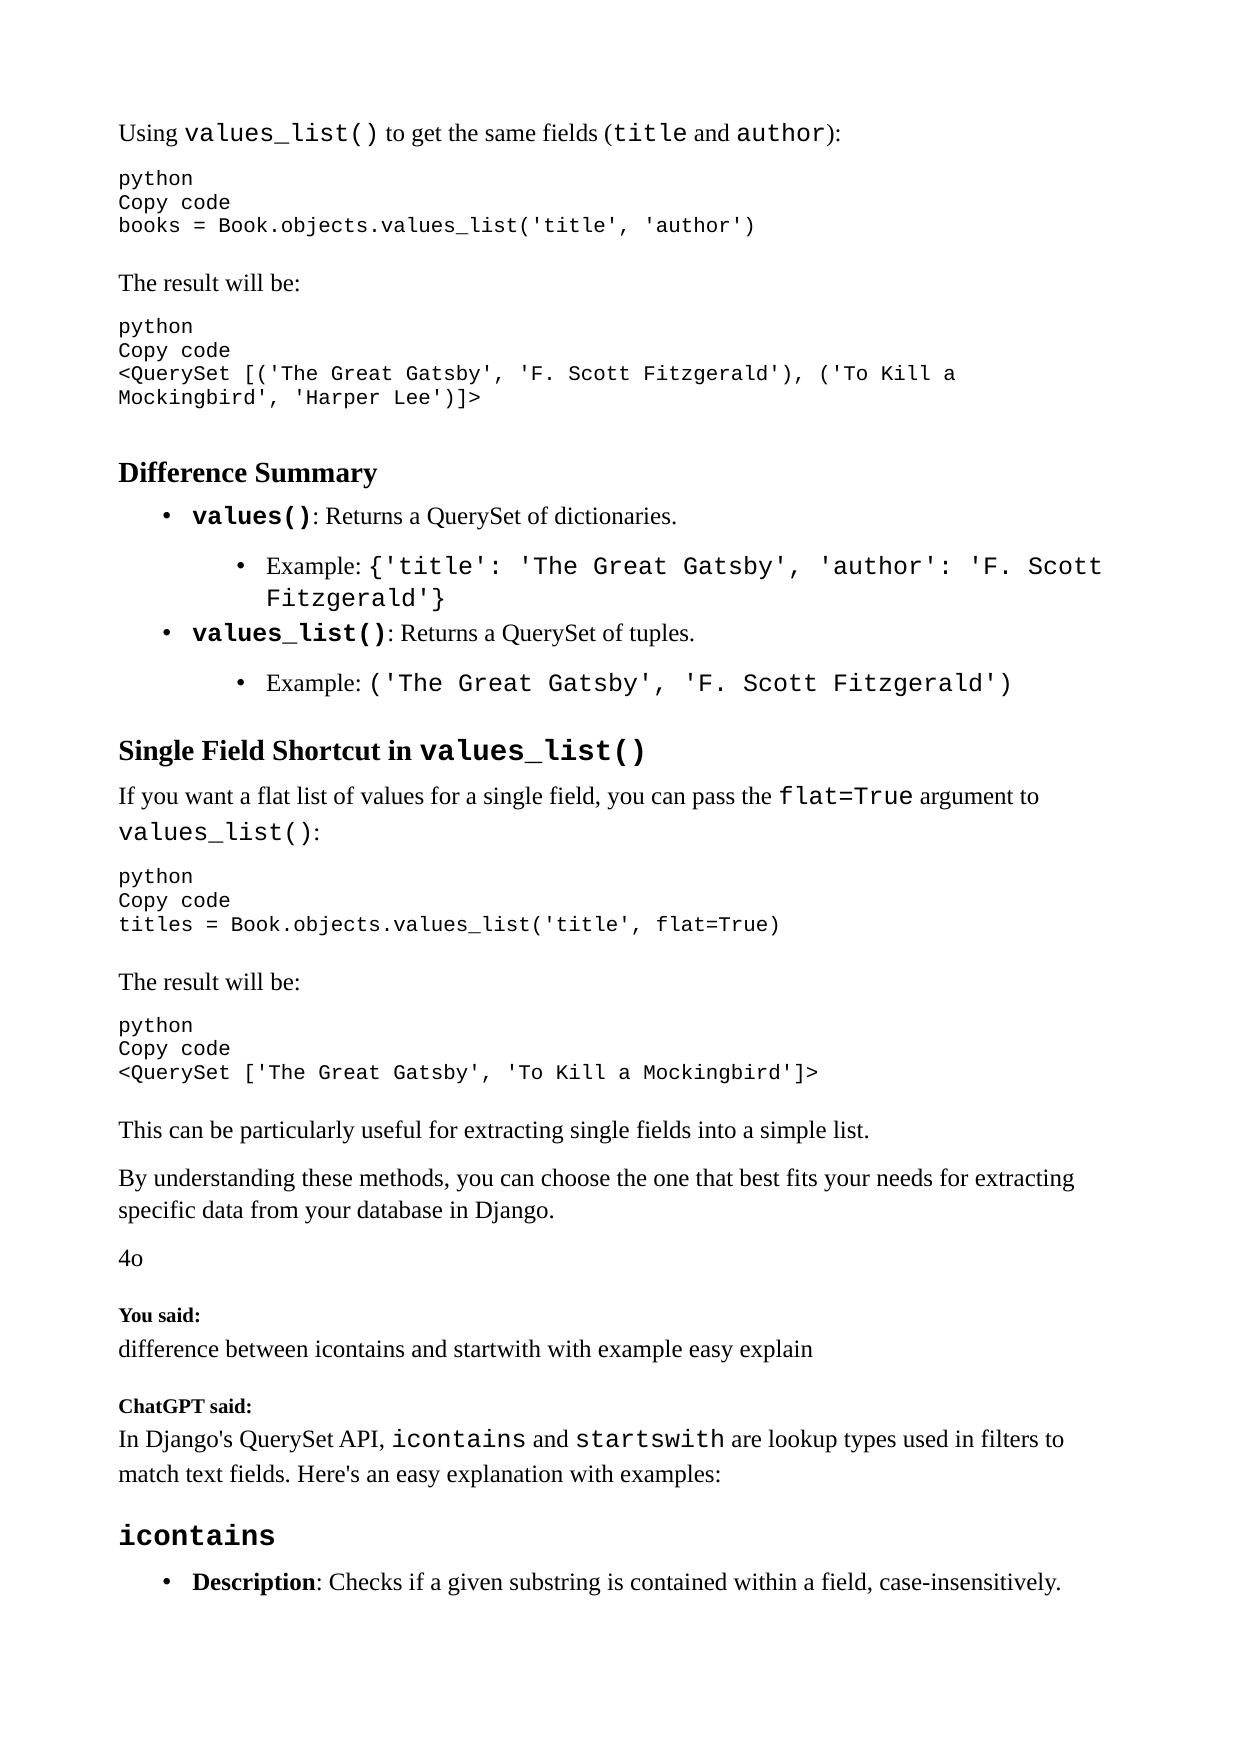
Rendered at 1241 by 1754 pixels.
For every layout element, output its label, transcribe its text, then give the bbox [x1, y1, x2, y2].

subtitle You said: [118, 1303, 1122, 1327]
text Copy code [118, 340, 1122, 363]
text <QuerySet ['The Great Gatsby', 'To Kill a Mockingbird']> [118, 1062, 1122, 1086]
text python [118, 1014, 1122, 1038]
subtitle ChatGPT said: [118, 1394, 1122, 1418]
list Description: Checks if a given substring is contained within a field, case-insensitively. [162, 1567, 1122, 1596]
text Copy code [118, 1038, 1122, 1062]
text Using values_list() to get the same fields (title and author): [118, 118, 1122, 149]
subtitle Difference Summary [118, 455, 1122, 488]
text Copy code [118, 192, 1122, 215]
text If you want a flat list of values for a single field, you can pass the flat=True argument to values_list(): [118, 781, 1122, 847]
subtitle icontains [118, 1521, 1122, 1554]
text This can be particularly useful for extracting single fields into a simple list. [118, 1115, 1122, 1144]
text By understanding these methods, you can choose the one that best fits your needs for extracting specific data from your database in Django. [118, 1163, 1122, 1224]
text python [118, 316, 1122, 340]
text 4o [118, 1243, 1122, 1272]
text The result will be: [118, 967, 1122, 996]
text In Django's QuerySet API, icontains and startswith are lookup types used in filters to match text fields. Here's an easy explanation with examples: [118, 1424, 1122, 1488]
list values(): Returns a QuerySet of dictionaries. [162, 501, 1122, 532]
text <QuerySet [('The Great Gatsby', 'F. Scott Fitzgerald'), ('To Kill a Mockingbird', 'Harper Lee')]> [118, 363, 1122, 411]
list Example: {'title': 'The Great Gatsby', 'author': 'F. Scott Fitzgerald'} [236, 551, 1122, 614]
text python [118, 867, 1122, 890]
text Copy code [118, 890, 1122, 914]
text books = Book.objects.values_list('title', 'author') [118, 215, 1122, 239]
list values_list(): Returns a QuerySet of tuples. [162, 618, 1122, 649]
text difference between icontains and startwith with example easy explain [118, 1334, 1122, 1362]
text The result will be: [118, 268, 1122, 297]
list Example: ('The Great Gatsby', 'F. Scott Fitzgerald') [236, 668, 1122, 699]
text python [118, 168, 1122, 192]
text titles = Book.objects.values_list('title', flat=True) [118, 914, 1122, 937]
subtitle Single Field Shortcut in values_list() [118, 733, 1122, 769]
